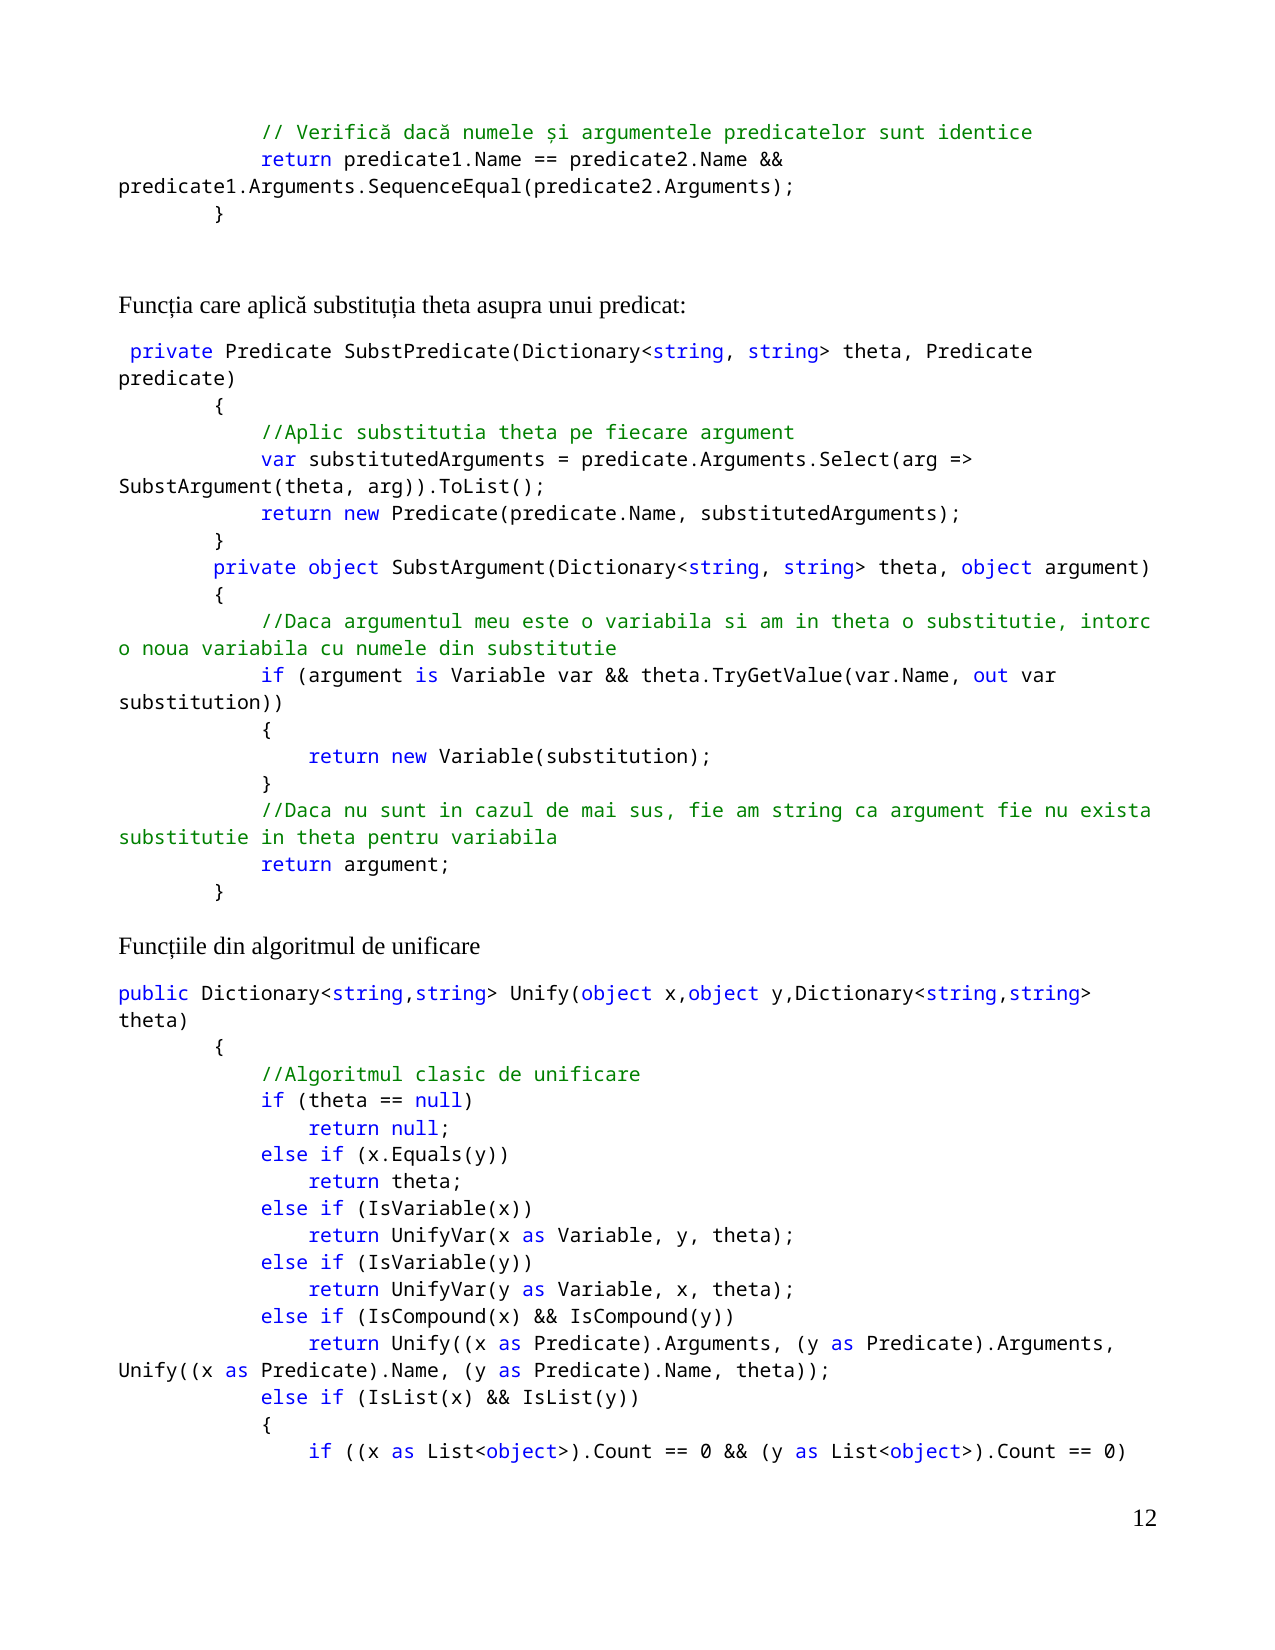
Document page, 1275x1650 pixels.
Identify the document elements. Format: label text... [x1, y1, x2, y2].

text return UnifyVar(y as Variable, x, theta); [118, 1276, 1157, 1303]
text { [118, 715, 1157, 742]
text Funcțiile din algoritmul de unificare [118, 931, 1157, 960]
text return predicate1.Name == predicate2.Name && predicate1.Arguments.SequenceEqual(predicate2.Arguments); [118, 145, 1157, 199]
text Funcția care aplică substituția theta asupra unui predicat: [118, 290, 1157, 319]
text return new Predicate(predicate.Name, substitutedArguments); [118, 499, 1157, 527]
text { [118, 1033, 1157, 1060]
text return Unify((x as Predicate).Arguments, (y as Predicate).Arguments, Unify((x as Predicate).Name, (y as Predicate).Name, theta)); [118, 1329, 1157, 1383]
text private Predicate SubstPredicate(Dictionary<string, string> theta, Predicate predicate) [118, 338, 1157, 392]
text public Dictionary<string,string> Unify(object x,object y,Dictionary<string,string> theta) [118, 979, 1157, 1033]
text return UnifyVar(x as Variable, y, theta); [118, 1222, 1157, 1249]
text { [118, 581, 1157, 607]
text return null; [118, 1114, 1157, 1141]
text //Daca nu sunt in cazul de mai sus, fie am string ca argument fie nu exista substitutie in theta pentru variabila [118, 796, 1157, 850]
text if (argument is Variable var && theta.TryGetValue(var.Name, out var substitution)) [118, 661, 1157, 715]
text //Aplic substitutia theta pe fiecare argument [118, 419, 1157, 446]
text else if (IsList(x) && IsList(y)) [118, 1383, 1157, 1411]
text //Algoritmul clasic de unificare [118, 1060, 1157, 1087]
text else if (x.Equals(y)) [118, 1141, 1157, 1168]
text if ((x as List<object>).Count == 0 && (y as List<object>).Count == 0) [118, 1437, 1157, 1464]
text //Daca argumentul meu este o variabila si am in theta o substitutie, intorc o noua variabila cu numele din substitutie [118, 607, 1157, 661]
text return argument; [118, 850, 1157, 877]
text } [118, 877, 1157, 904]
text private object SubstArgument(Dictionary<string, string> theta, object argument) [118, 553, 1157, 581]
text else if (IsCompound(x) && IsCompound(y)) [118, 1303, 1157, 1329]
text { [118, 1411, 1157, 1437]
text } [118, 527, 1157, 553]
text else if (IsVariable(y)) [118, 1249, 1157, 1276]
text else if (IsVariable(x)) [118, 1195, 1157, 1222]
text } [118, 199, 1157, 226]
text { [118, 392, 1157, 419]
text } [118, 769, 1157, 796]
text return new Variable(substitution); [118, 742, 1157, 769]
text var substitutedArguments = predicate.Arguments.Select(arg => SubstArgument(theta, arg)).ToList(); [118, 446, 1157, 499]
text // Verifică dacă numele și argumentele predicatelor sunt identice [118, 118, 1157, 145]
text return theta; [118, 1168, 1157, 1195]
text if (theta == null) [118, 1087, 1157, 1114]
